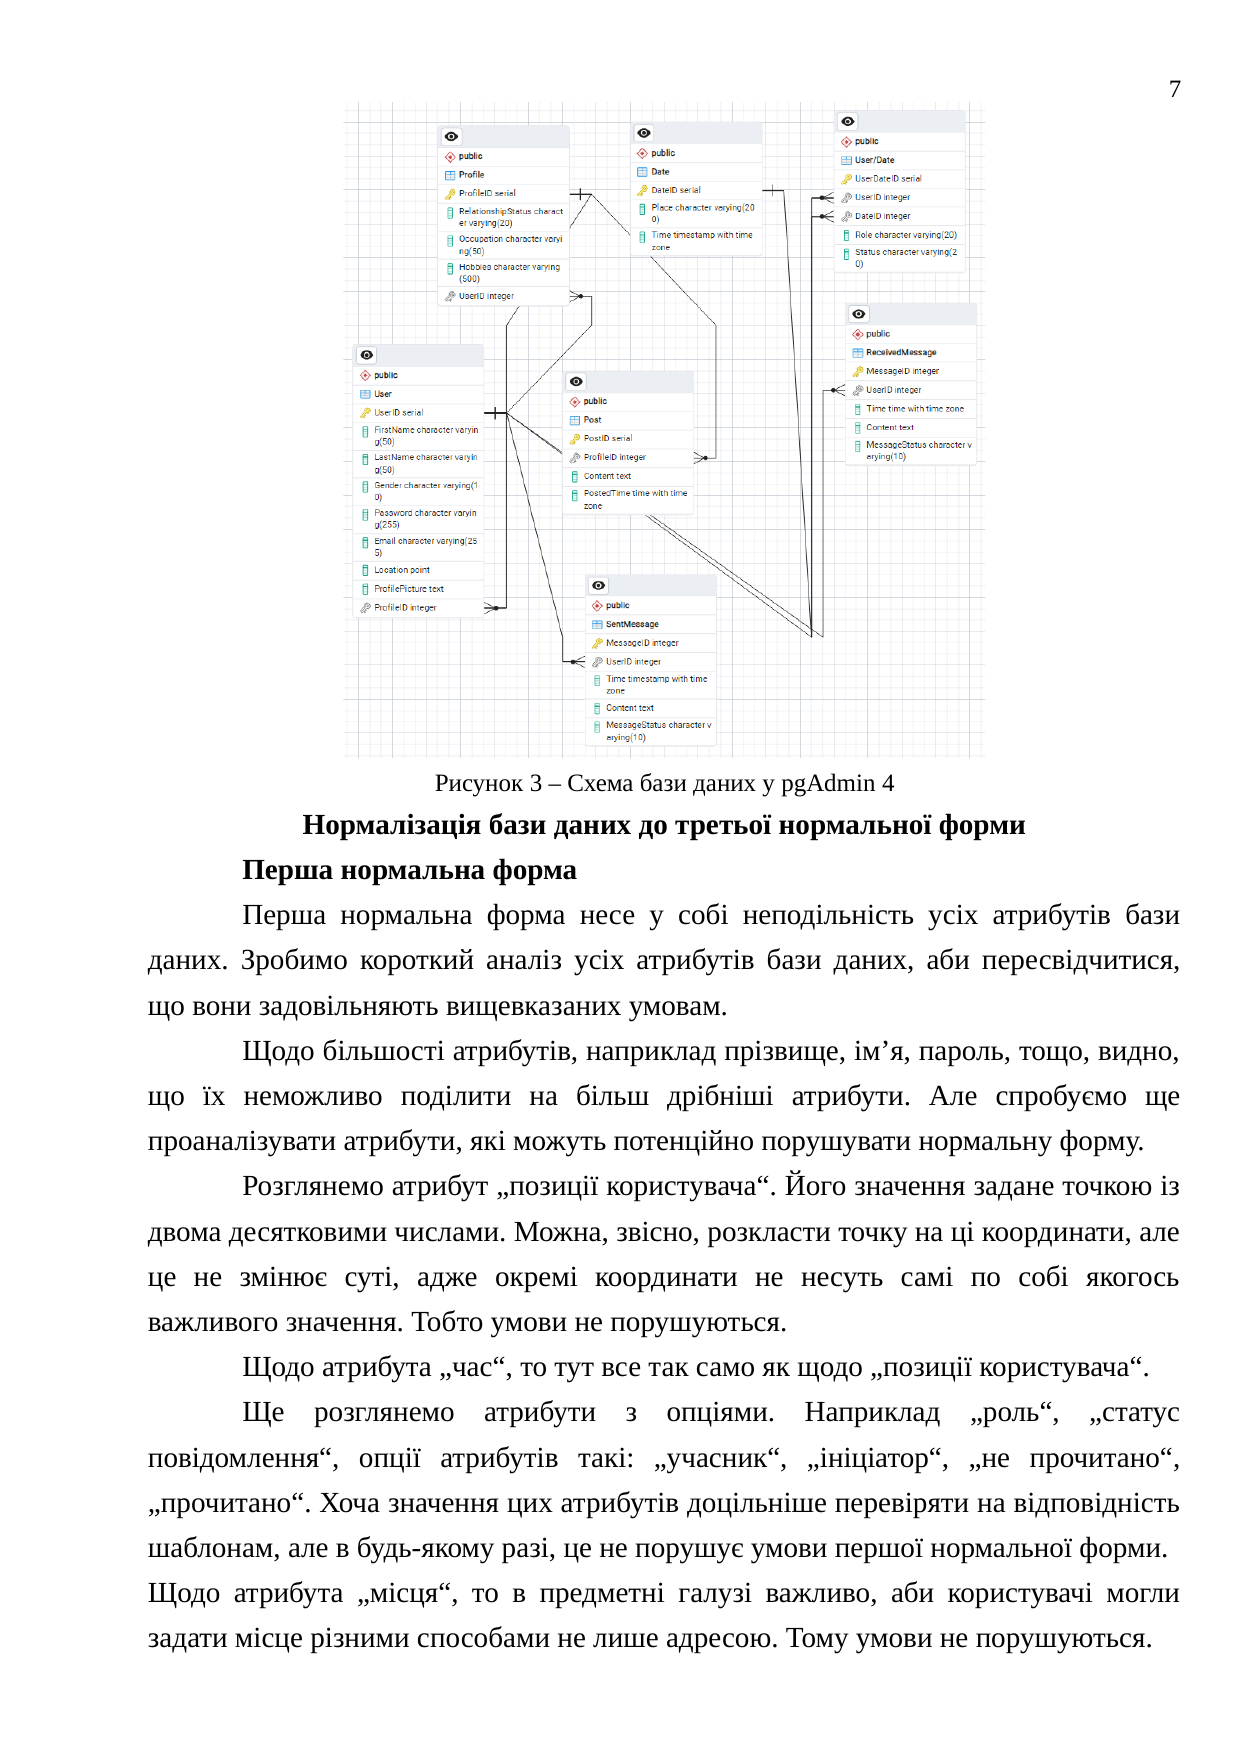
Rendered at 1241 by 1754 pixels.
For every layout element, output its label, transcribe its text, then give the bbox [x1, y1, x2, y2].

text Перша нормальна форма [148, 852, 1181, 886]
picture [343, 102, 986, 758]
text Ще розглянемо атрибути з опціями. Наприклад „роль“, „статус повідомлення“, опції атрибутів такі: „учасник“, „ініціатор“, „не прочитано“, „прочитано“. Хоча значення цих атрибутів доцільніше перевіряти на відповідність шаблонам, але в будь-якому разі, це не порушує умови першої нормальної форми. [148, 1394, 1181, 1564]
text Розглянемо атрибут „позиції користувача“. Його значення задане точкою із двома десятковими числами. Можна, звісно, розкласти точку на ці координати, але це не змінює суті, адже окремі координати не несуть самі по собі якогось важливого значення. Тобто умови не порушуються. [148, 1168, 1181, 1338]
text Щодо більшості атрибутів, наприклад прізвище, ім’я, пароль, тощо, видно, що їх неможливо поділити на більш дрібніші атрибути. Але спробуємо ще проаналізувати атрибути, які можуть потенційно порушувати нормальну форму. [148, 1033, 1181, 1157]
text Щодо атрибута „час“, то тут все так само як щодо „позиції користувача“. [148, 1349, 1181, 1383]
text Нормалізація бази даних до третьої нормальної форми [148, 807, 1181, 840]
text Рисунок 3 ‒ Схема бази даних у pgAdmin 4 [148, 768, 1181, 797]
text Щодо атрибута „місця“, то в предметні галузі важливо, аби користувачі могли задати місце різними способами не лише адресою. Тому умови не порушуються. [148, 1575, 1181, 1654]
text Перша нормальна форма несе у собі неподільність усіх атрибутів бази даних. Зробимо короткий аналіз усіх атрибутів бази даних, аби пересвідчитися, що вони задовільняють вищевказаних умовам. [148, 897, 1181, 1021]
